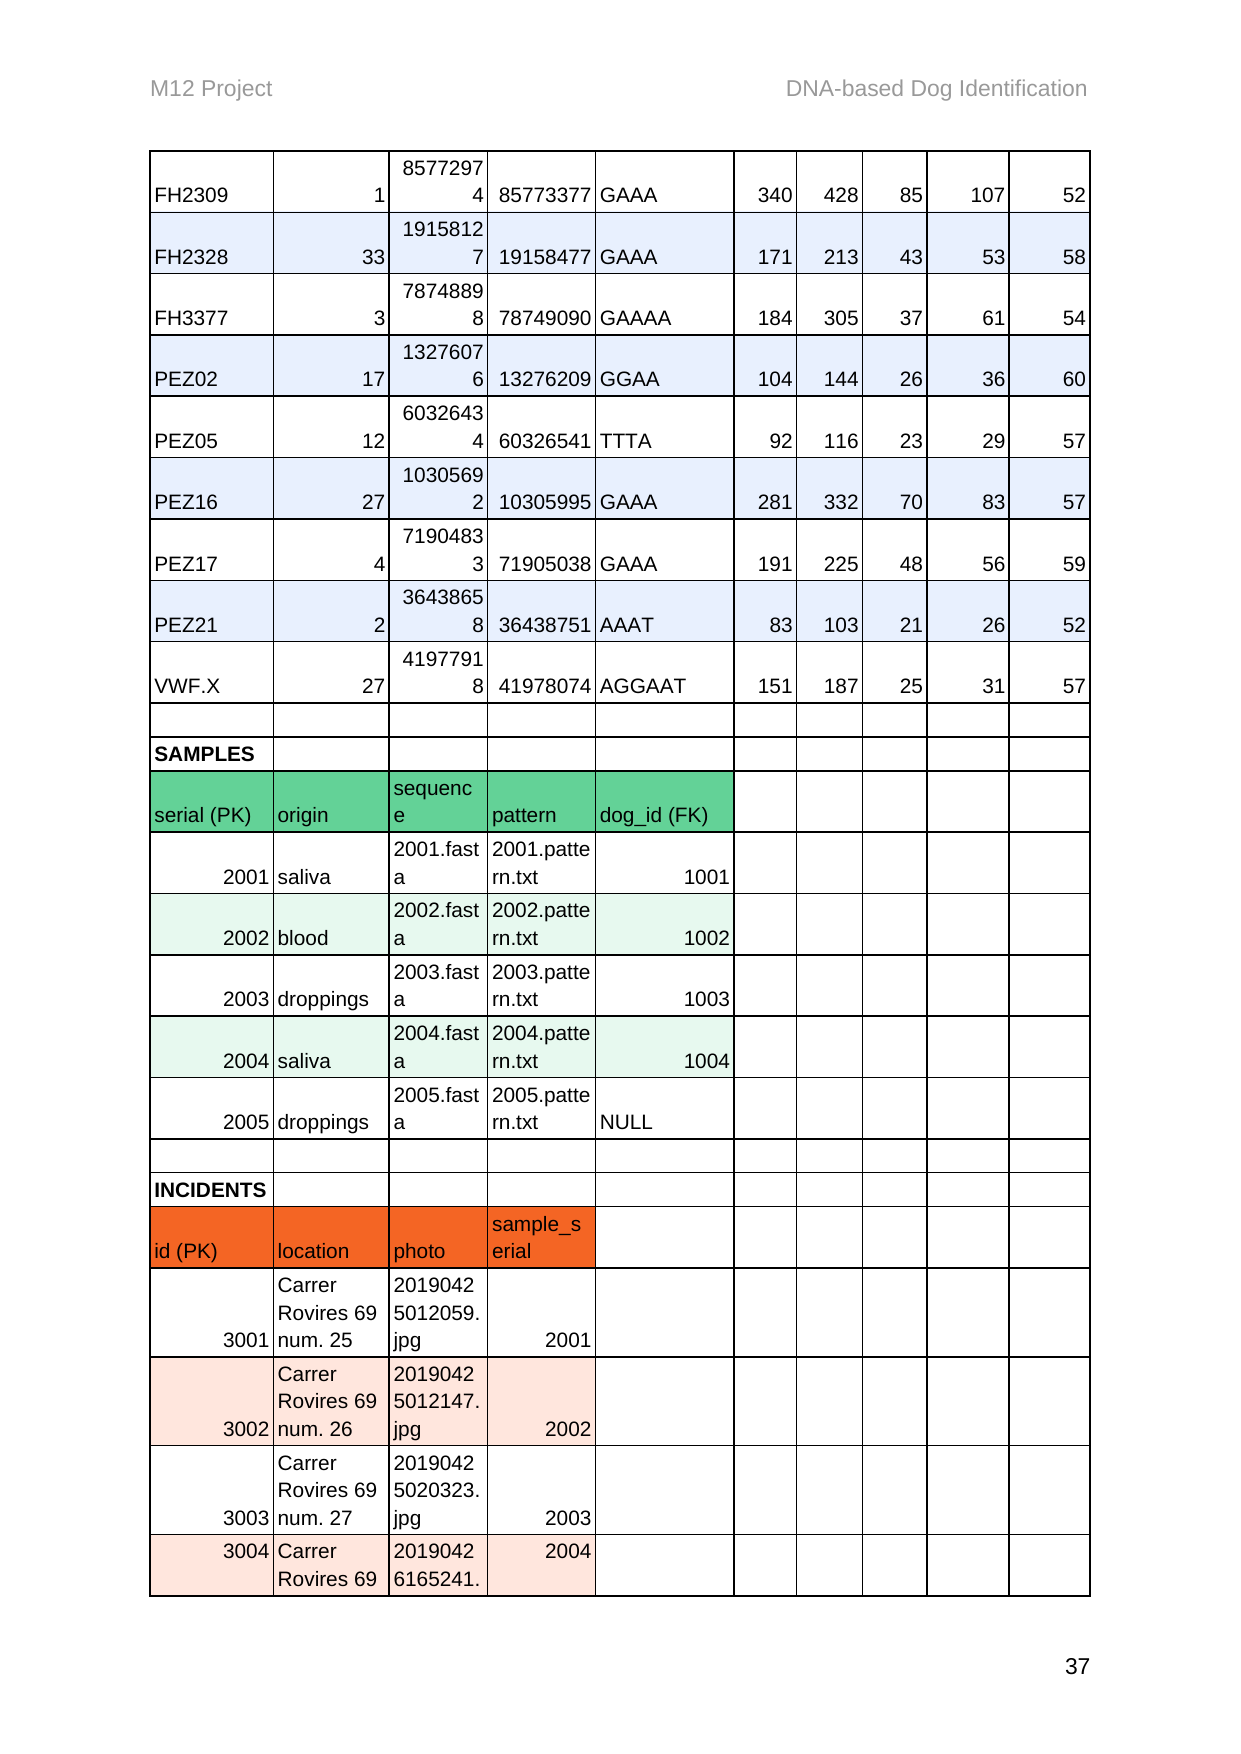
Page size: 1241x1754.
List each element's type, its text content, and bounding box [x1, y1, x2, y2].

table_cell 2005 [151, 1078, 273, 1138]
table_cell 340 [735, 152, 796, 211]
table_cell [1010, 1535, 1089, 1595]
table_cell [1010, 1358, 1089, 1445]
table_cell GAAA [596, 152, 733, 211]
table_cell [735, 1173, 796, 1206]
table_cell 25 [863, 642, 926, 702]
table_cell [797, 1173, 862, 1206]
table_cell 305 [797, 274, 862, 334]
table_cell PEZ21 [151, 581, 273, 641]
table_cell 213 [797, 213, 862, 273]
table_cell 3002 [151, 1358, 273, 1445]
table_cell [863, 1078, 926, 1138]
table_cell 60 [1010, 336, 1089, 395]
table_cell 21 [863, 581, 926, 641]
table_cell 60326541 [488, 397, 595, 457]
table_cell [863, 1017, 926, 1077]
table_cell 3003 [151, 1446, 273, 1534]
table_cell 184 [735, 274, 796, 334]
table_cell [797, 1078, 862, 1138]
table_cell 225 [797, 520, 862, 579]
table_cell PEZ05 [151, 397, 273, 457]
table_cell 33 [274, 213, 388, 273]
table_cell [928, 1358, 1008, 1445]
table_cell [596, 1269, 733, 1356]
table_cell 57 [1010, 642, 1089, 702]
table_cell 54 [1010, 274, 1089, 334]
table_cell [151, 1140, 273, 1172]
table_cell sample_serial [488, 1207, 595, 1267]
table_cell INCIDENTS [151, 1173, 273, 1206]
table_cell 4 [274, 520, 388, 579]
table_cell id (PK) [151, 1207, 273, 1267]
table_cell 187 [797, 642, 862, 702]
table_cell [1010, 956, 1089, 1015]
table_cell [1010, 1017, 1089, 1077]
table_cell 1002 [596, 894, 733, 954]
table_cell 83 [928, 458, 1008, 518]
table_cell PEZ02 [151, 336, 273, 395]
table_cell saliva [274, 1017, 388, 1077]
table_cell SAMPLES [151, 738, 273, 770]
table_cell photo [390, 1207, 487, 1267]
table_cell [863, 1535, 926, 1595]
table_cell droppings [274, 956, 388, 1015]
table_cell [928, 704, 1008, 736]
table_cell 144 [797, 336, 862, 395]
table_cell 26 [863, 336, 926, 395]
table_cell [1010, 1207, 1089, 1267]
table_cell 1 [274, 152, 388, 211]
table_cell GAAA [596, 458, 733, 518]
table_cell [863, 956, 926, 1015]
table_cell 116 [797, 397, 862, 457]
table_cell 20190425012059.jpg [390, 1269, 487, 1356]
table_cell [735, 1358, 796, 1445]
table_cell [863, 772, 926, 831]
table_cell 2002 [488, 1358, 595, 1445]
table_cell 78748898 [390, 274, 487, 334]
table_cell 2004 [151, 1017, 273, 1077]
table_cell [863, 1207, 926, 1267]
table_cell PEZ16 [151, 458, 273, 518]
table_cell 36438751 [488, 581, 595, 641]
table_cell 57 [1010, 397, 1089, 457]
table_cell 92 [735, 397, 796, 457]
table_cell [596, 1358, 733, 1445]
table_cell 53 [928, 213, 1008, 273]
table_cell [928, 833, 1008, 893]
table_cell Carrer Rovires 69 num. 25 [274, 1269, 388, 1356]
table_cell 2004.fasta [390, 1017, 487, 1077]
table_cell [797, 1017, 862, 1077]
table_cell [735, 956, 796, 1015]
table_cell [928, 1269, 1008, 1356]
table_cell 19158477 [488, 213, 595, 273]
table_cell [863, 894, 926, 954]
table_cell [797, 1446, 862, 1534]
table_cell [863, 1269, 926, 1356]
table_cell [735, 1078, 796, 1138]
table_cell [596, 1140, 733, 1172]
table_cell sequence [390, 772, 487, 831]
table_cell FH2328 [151, 213, 273, 273]
table_cell [928, 1535, 1008, 1595]
table_cell NULL [596, 1078, 733, 1138]
table_cell 43 [863, 213, 926, 273]
table_cell [928, 1446, 1008, 1534]
table_cell [735, 1017, 796, 1077]
table_cell 2002.fasta [390, 894, 487, 954]
table_cell [735, 1269, 796, 1356]
table_cell 3004 [151, 1535, 273, 1595]
table_cell 41978074 [488, 642, 595, 702]
table_cell 281 [735, 458, 796, 518]
table_cell 29 [928, 397, 1008, 457]
table_cell [596, 1207, 733, 1267]
table_cell 2005.fasta [390, 1078, 487, 1138]
table_cell 20190426165241. [390, 1535, 487, 1595]
table_cell 107 [928, 152, 1008, 211]
table_cell 41977918 [390, 642, 487, 702]
table_cell [928, 1017, 1008, 1077]
table_cell 2002.pattern.txt [488, 894, 595, 954]
table_cell location [274, 1207, 388, 1267]
table_cell [928, 1078, 1008, 1138]
table_cell 2002 [151, 894, 273, 954]
table_cell saliva [274, 833, 388, 893]
table_cell FH3377 [151, 274, 273, 334]
table_cell [390, 1173, 487, 1206]
table_cell 85772974 [390, 152, 487, 211]
table_cell 12 [274, 397, 388, 457]
table_cell [1010, 833, 1089, 893]
table_cell [1010, 1078, 1089, 1138]
table_cell [274, 738, 388, 770]
table_cell 2003 [151, 956, 273, 1015]
table_cell [928, 738, 1008, 770]
table_cell 2001 [151, 833, 273, 893]
table_cell [390, 1140, 487, 1172]
table_cell 3001 [151, 1269, 273, 1356]
table_cell [1010, 738, 1089, 770]
table_cell 2003 [488, 1446, 595, 1534]
table_cell [797, 1140, 862, 1172]
table_cell [1010, 894, 1089, 954]
table_cell [390, 738, 487, 770]
table_cell [863, 738, 926, 770]
table_cell 332 [797, 458, 862, 518]
table_cell 2001 [488, 1269, 595, 1356]
table_cell 2005.pattern.txt [488, 1078, 595, 1138]
table_cell 17 [274, 336, 388, 395]
table_cell [735, 772, 796, 831]
table_cell 57 [1010, 458, 1089, 518]
table_cell 1004 [596, 1017, 733, 1077]
table_cell [797, 833, 862, 893]
table_cell [797, 894, 862, 954]
table_cell [928, 772, 1008, 831]
table_cell 48 [863, 520, 926, 579]
table_cell 36438658 [390, 581, 487, 641]
table_cell [863, 704, 926, 736]
table_cell 83 [735, 581, 796, 641]
table_cell 27 [274, 642, 388, 702]
table_cell [735, 1535, 796, 1595]
table_cell [488, 1140, 595, 1172]
table_cell 2004 [488, 1535, 595, 1595]
table_cell 71904833 [390, 520, 487, 579]
table_cell 52 [1010, 152, 1089, 211]
table_cell 1003 [596, 956, 733, 1015]
table_cell [797, 1269, 862, 1356]
table_cell [863, 833, 926, 893]
table_cell [735, 894, 796, 954]
table_cell 61 [928, 274, 1008, 334]
table_cell [863, 1446, 926, 1534]
table_cell 171 [735, 213, 796, 273]
table_cell GAAA [596, 213, 733, 273]
table_cell [596, 1446, 733, 1534]
table_cell FH2309 [151, 152, 273, 211]
table_cell GAAAA [596, 274, 733, 334]
table_cell [735, 1140, 796, 1172]
table_cell [596, 1535, 733, 1595]
table_cell GAAA [596, 520, 733, 579]
table_cell TTTA [596, 397, 733, 457]
table_cell 2001.fasta [390, 833, 487, 893]
table_cell [797, 956, 862, 1015]
table_cell 85773377 [488, 152, 595, 211]
table_cell [488, 704, 595, 736]
table_cell 13276209 [488, 336, 595, 395]
table_cell PEZ17 [151, 520, 273, 579]
table_cell 70 [863, 458, 926, 518]
table_cell Carrer Rovires 69 num. 27 [274, 1446, 388, 1534]
table_cell droppings [274, 1078, 388, 1138]
table_cell 1001 [596, 833, 733, 893]
table_cell 104 [735, 336, 796, 395]
table_cell 191 [735, 520, 796, 579]
table_cell 151 [735, 642, 796, 702]
table_cell [274, 1173, 388, 1206]
table_cell [735, 1207, 796, 1267]
table_cell [928, 1140, 1008, 1172]
table_cell 58 [1010, 213, 1089, 273]
table_cell 59 [1010, 520, 1089, 579]
table_cell 3 [274, 274, 388, 334]
table_cell 60326434 [390, 397, 487, 457]
table_cell GGAA [596, 336, 733, 395]
table_cell Carrer Rovires 69 [274, 1535, 388, 1595]
table_cell 20190425020323.jpg [390, 1446, 487, 1534]
table_cell [735, 833, 796, 893]
table_cell [735, 704, 796, 736]
table_cell [1010, 1140, 1089, 1172]
table_cell 71905038 [488, 520, 595, 579]
table_cell 2 [274, 581, 388, 641]
table_cell 2001.pattern.txt [488, 833, 595, 893]
table_cell 10305995 [488, 458, 595, 518]
table_cell [735, 1446, 796, 1534]
table_cell 2004.pattern.txt [488, 1017, 595, 1077]
table_cell 2003.pattern.txt [488, 956, 595, 1015]
table_cell VWF.X [151, 642, 273, 702]
table_cell 428 [797, 152, 862, 211]
table_cell [488, 1173, 595, 1206]
table_cell [1010, 704, 1089, 736]
table_cell [274, 1140, 388, 1172]
table_cell [863, 1358, 926, 1445]
table_cell [596, 1173, 733, 1206]
table_cell 52 [1010, 581, 1089, 641]
table_cell blood [274, 894, 388, 954]
table_cell [797, 772, 862, 831]
table_cell [797, 1207, 862, 1267]
table_cell [928, 1173, 1008, 1206]
table_cell [1010, 1269, 1089, 1356]
table_cell [390, 704, 487, 736]
table_cell 13276076 [390, 336, 487, 395]
table_cell [1010, 772, 1089, 831]
table_cell Carrer Rovires 69 num. 26 [274, 1358, 388, 1445]
table_cell 20190425012147.jpg [390, 1358, 487, 1445]
table_cell AGGAAT [596, 642, 733, 702]
table_cell [596, 738, 733, 770]
table_cell 36 [928, 336, 1008, 395]
table_cell [735, 738, 796, 770]
table_cell [1010, 1173, 1089, 1206]
table_cell [797, 1358, 862, 1445]
table_cell [274, 704, 388, 736]
table_cell origin [274, 772, 388, 831]
table_cell [596, 704, 733, 736]
table_cell 27 [274, 458, 388, 518]
table_cell [151, 704, 273, 736]
table_cell 56 [928, 520, 1008, 579]
table_cell dog_id (FK) [596, 772, 733, 831]
table_cell 103 [797, 581, 862, 641]
table_cell 85 [863, 152, 926, 211]
table_cell [797, 1535, 862, 1595]
table_cell 10305692 [390, 458, 487, 518]
table_cell 19158127 [390, 213, 487, 273]
table_cell [928, 956, 1008, 1015]
table_cell [797, 738, 862, 770]
table_cell 78749090 [488, 274, 595, 334]
table_cell pattern [488, 772, 595, 831]
table_cell serial (PK) [151, 772, 273, 831]
table_cell 23 [863, 397, 926, 457]
table_cell 26 [928, 581, 1008, 641]
table_cell [1010, 1446, 1089, 1534]
table_cell [928, 894, 1008, 954]
table_cell 37 [863, 274, 926, 334]
table_cell [863, 1140, 926, 1172]
table_cell [488, 738, 595, 770]
table_cell 2003.fasta [390, 956, 487, 1015]
table_cell AAAT [596, 581, 733, 641]
table_cell [797, 704, 862, 736]
table_cell [928, 1207, 1008, 1267]
table_cell [863, 1173, 926, 1206]
table_cell 31 [928, 642, 1008, 702]
